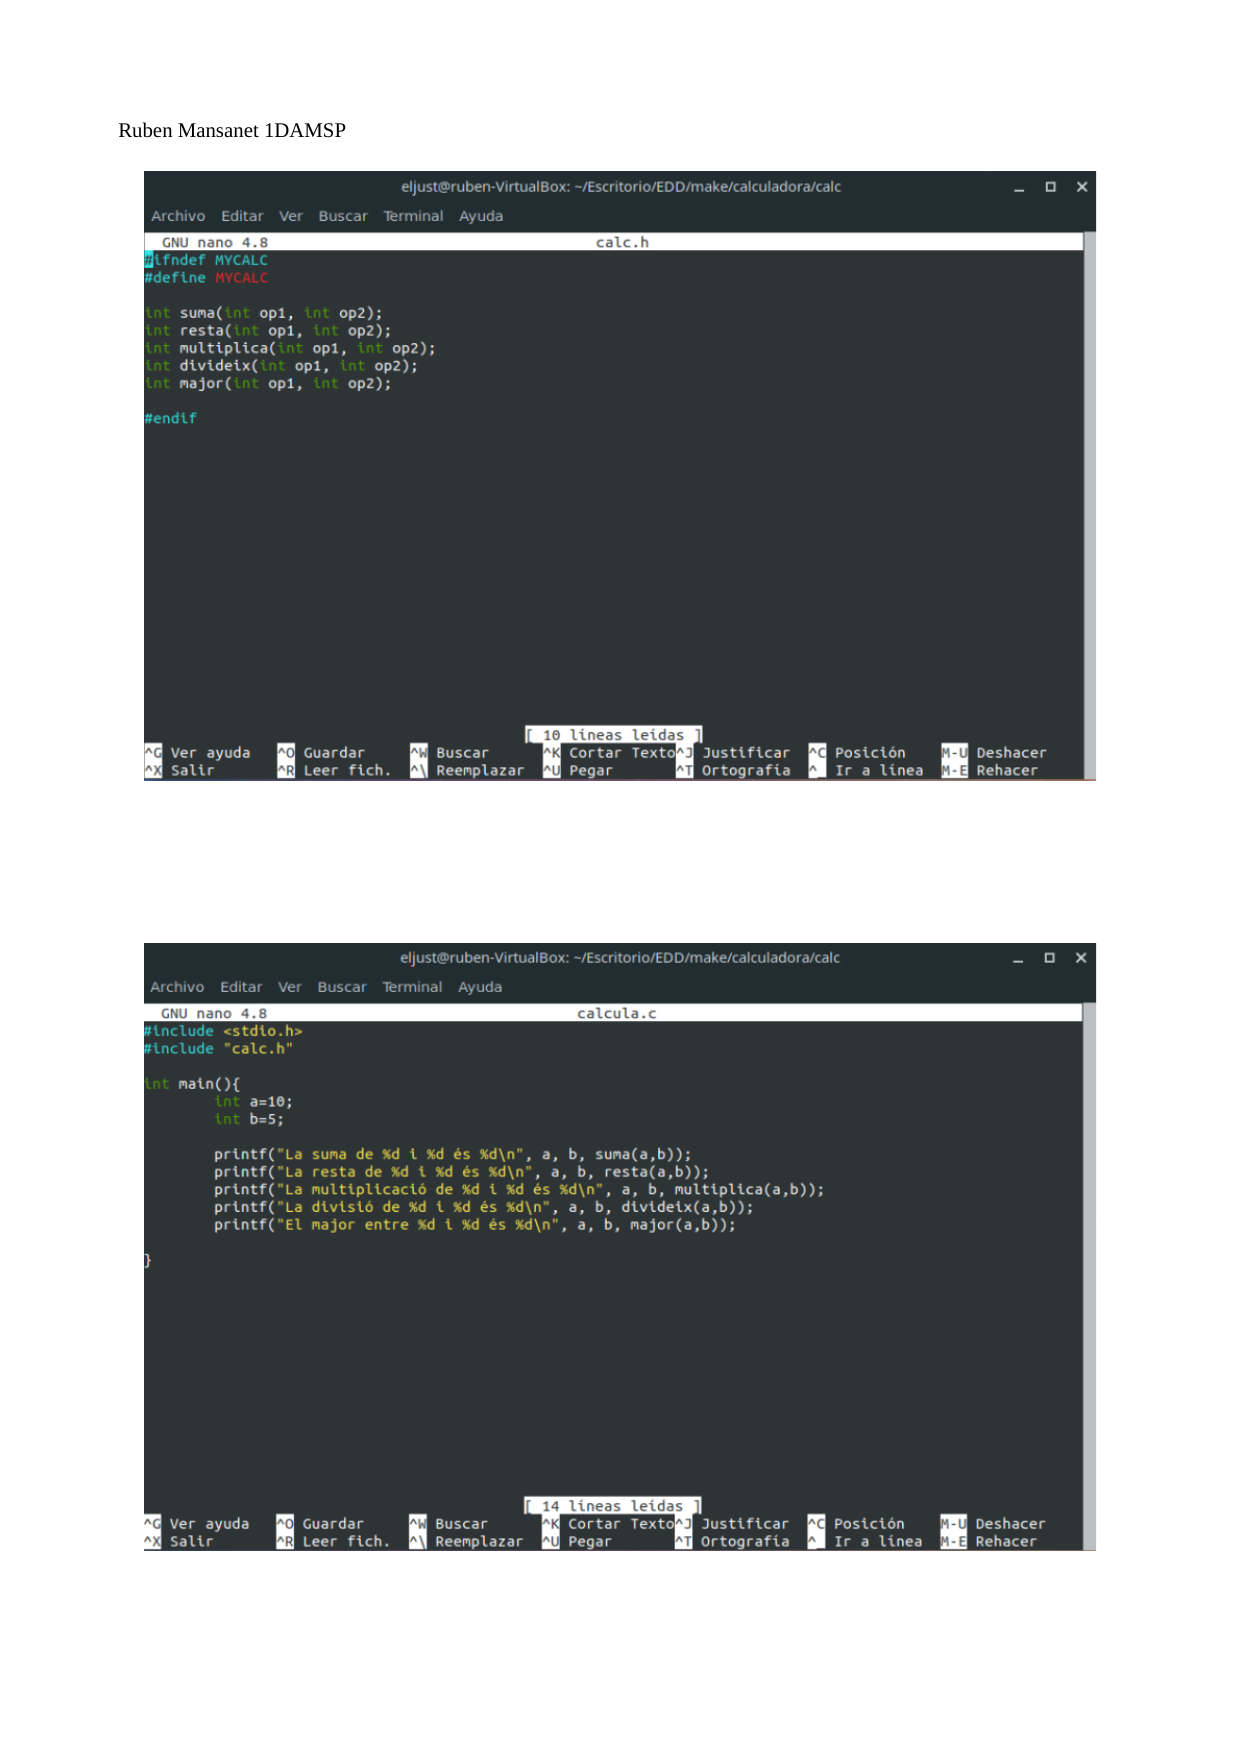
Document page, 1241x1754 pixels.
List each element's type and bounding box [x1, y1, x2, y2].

picture [144, 943, 1097, 1551]
picture [144, 171, 1097, 781]
